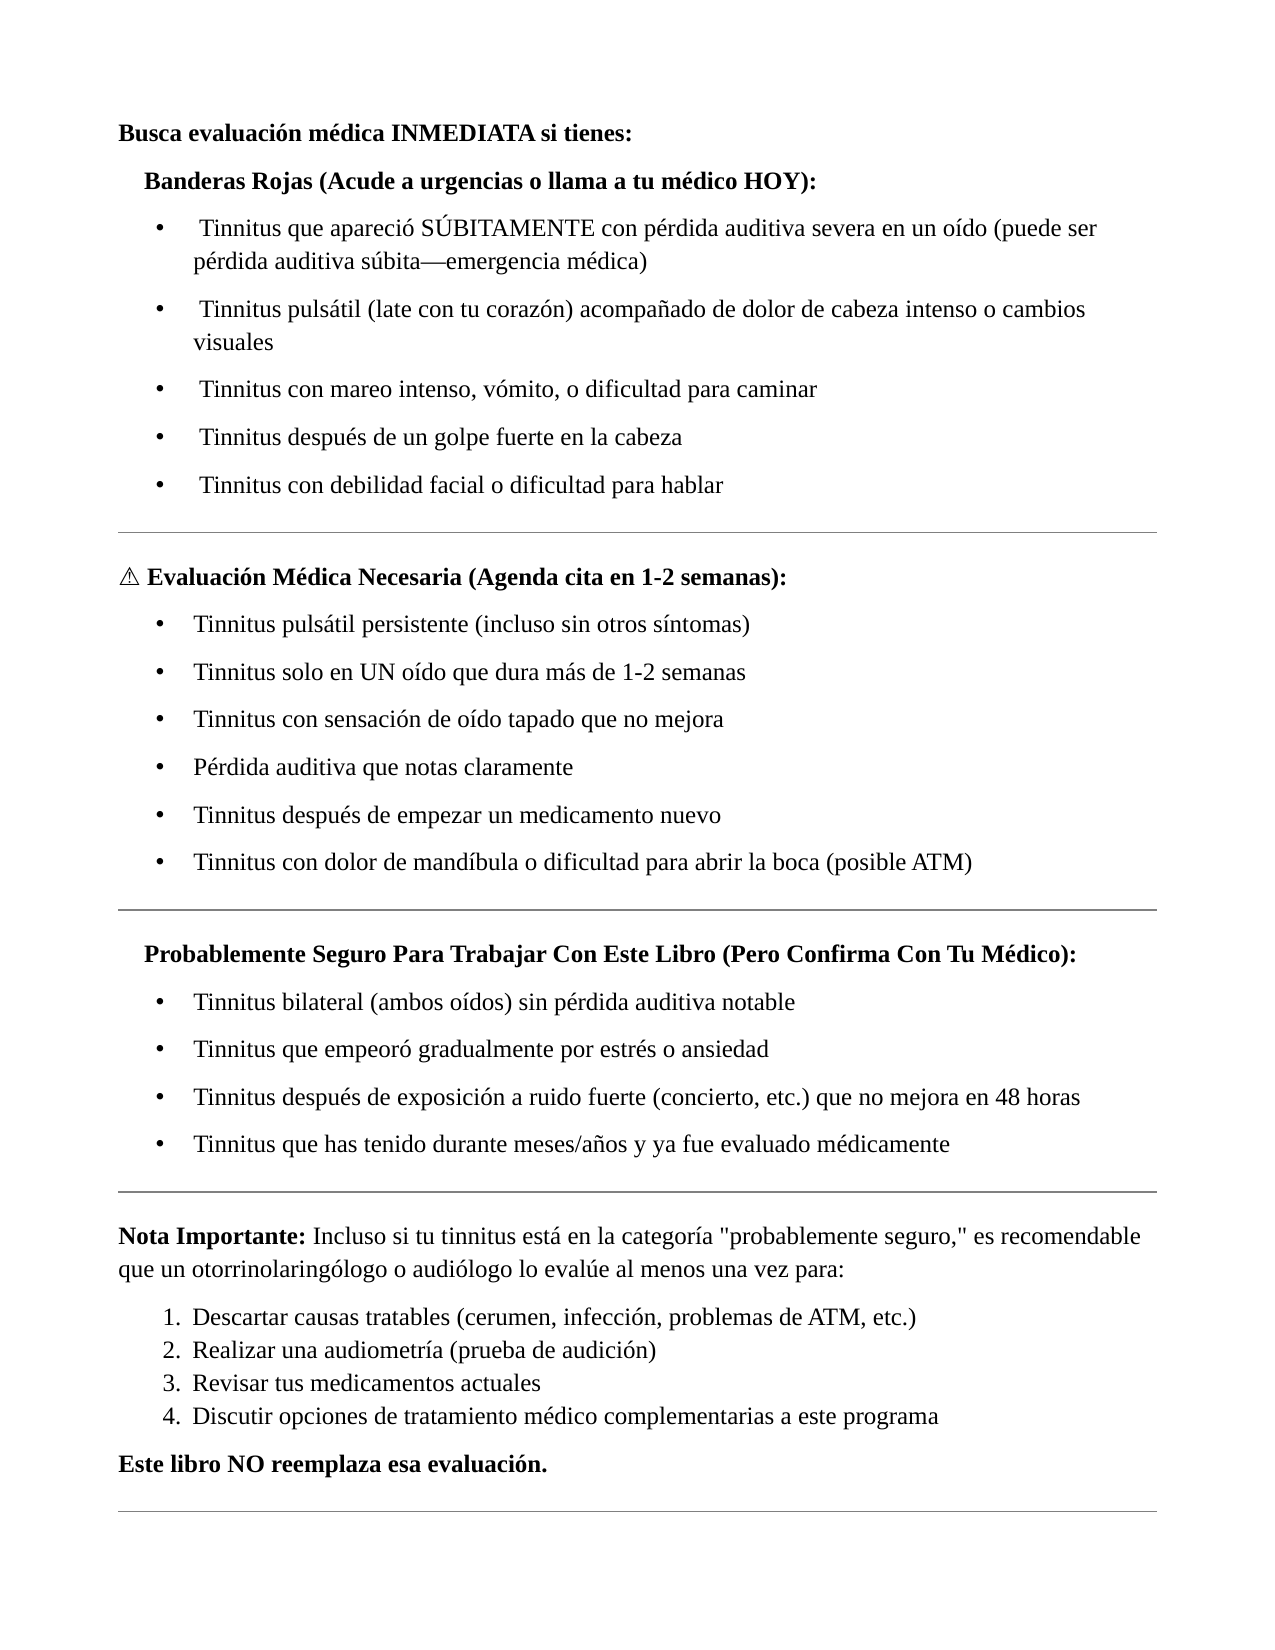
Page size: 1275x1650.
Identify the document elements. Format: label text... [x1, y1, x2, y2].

list Discutir opciones de tratamiento médico complementarias a este programa [162, 1401, 1157, 1430]
list Revisar tus medicamentos actuales [162, 1368, 1157, 1397]
list Pérdida auditiva que notas claramente [156, 752, 1157, 781]
text ⚠️ Evaluación Médica Necesaria (Agenda cita en 1-2 semanas): [118, 562, 1157, 590]
list Tinnitus después de un golpe fuerte en la cabeza [156, 422, 1157, 451]
text 🚨 Banderas Rojas (Acude a urgencias o llama a tu médico HOY): [118, 166, 1157, 194]
list Realizar una audiometría (prueba de audición) [162, 1335, 1157, 1364]
text Este libro NO reemplaza esa evaluación. [118, 1449, 1157, 1477]
list Tinnitus con sensación de oído tapado que no mejora [156, 704, 1157, 733]
list Tinnitus con dolor de mandíbula o dificultad para abrir la boca (posible ATM) [156, 847, 1157, 876]
list Tinnitus pulsátil persistente (incluso sin otros síntomas) [156, 609, 1157, 638]
text ✅ Probablemente Seguro Para Trabajar Con Este Libro (Pero Confirma Con Tu Médico): [118, 939, 1157, 968]
list Tinnitus bilateral (ambos oídos) sin pérdida auditiva notable [156, 987, 1157, 1016]
list Tinnitus después de empezar un medicamento nuevo [156, 800, 1157, 828]
list Tinnitus solo en UN oído que dura más de 1-2 semanas [156, 657, 1157, 686]
list Tinnitus con mareo intenso, vómito, o dificultad para caminar [156, 374, 1157, 403]
list Descartar causas tratables (cerumen, infección, problemas de ATM, etc.) [162, 1302, 1157, 1331]
text Busca evaluación médica INMEDIATA si tienes: [118, 118, 1157, 147]
list Tinnitus que empeoró gradualmente por estrés o ansiedad [156, 1034, 1157, 1063]
list Tinnitus con debilidad facial o dificultad para hablar [156, 470, 1157, 498]
list Tinnitus pulsátil (late con tu corazón) acompañado de dolor de cabeza intenso o cambios visuales [156, 294, 1157, 356]
list Tinnitus que apareció SÚBITAMENTE con pérdida auditiva severa en un oído (puede ser pérdida auditiva súbita—emergencia médica) [156, 213, 1157, 275]
text Nota Importante: Incluso si tu tinnitus está en la categoría "probablemente seguro," es recomendable que un otorrinolaringólogo o audiólogo lo evalúe al menos una vez para: [118, 1221, 1157, 1283]
list Tinnitus después de exposición a ruido fuerte (concierto, etc.) que no mejora en 48 horas [156, 1082, 1157, 1111]
list Tinnitus que has tenido durante meses/años y ya fue evaluado médicamente [156, 1129, 1157, 1158]
